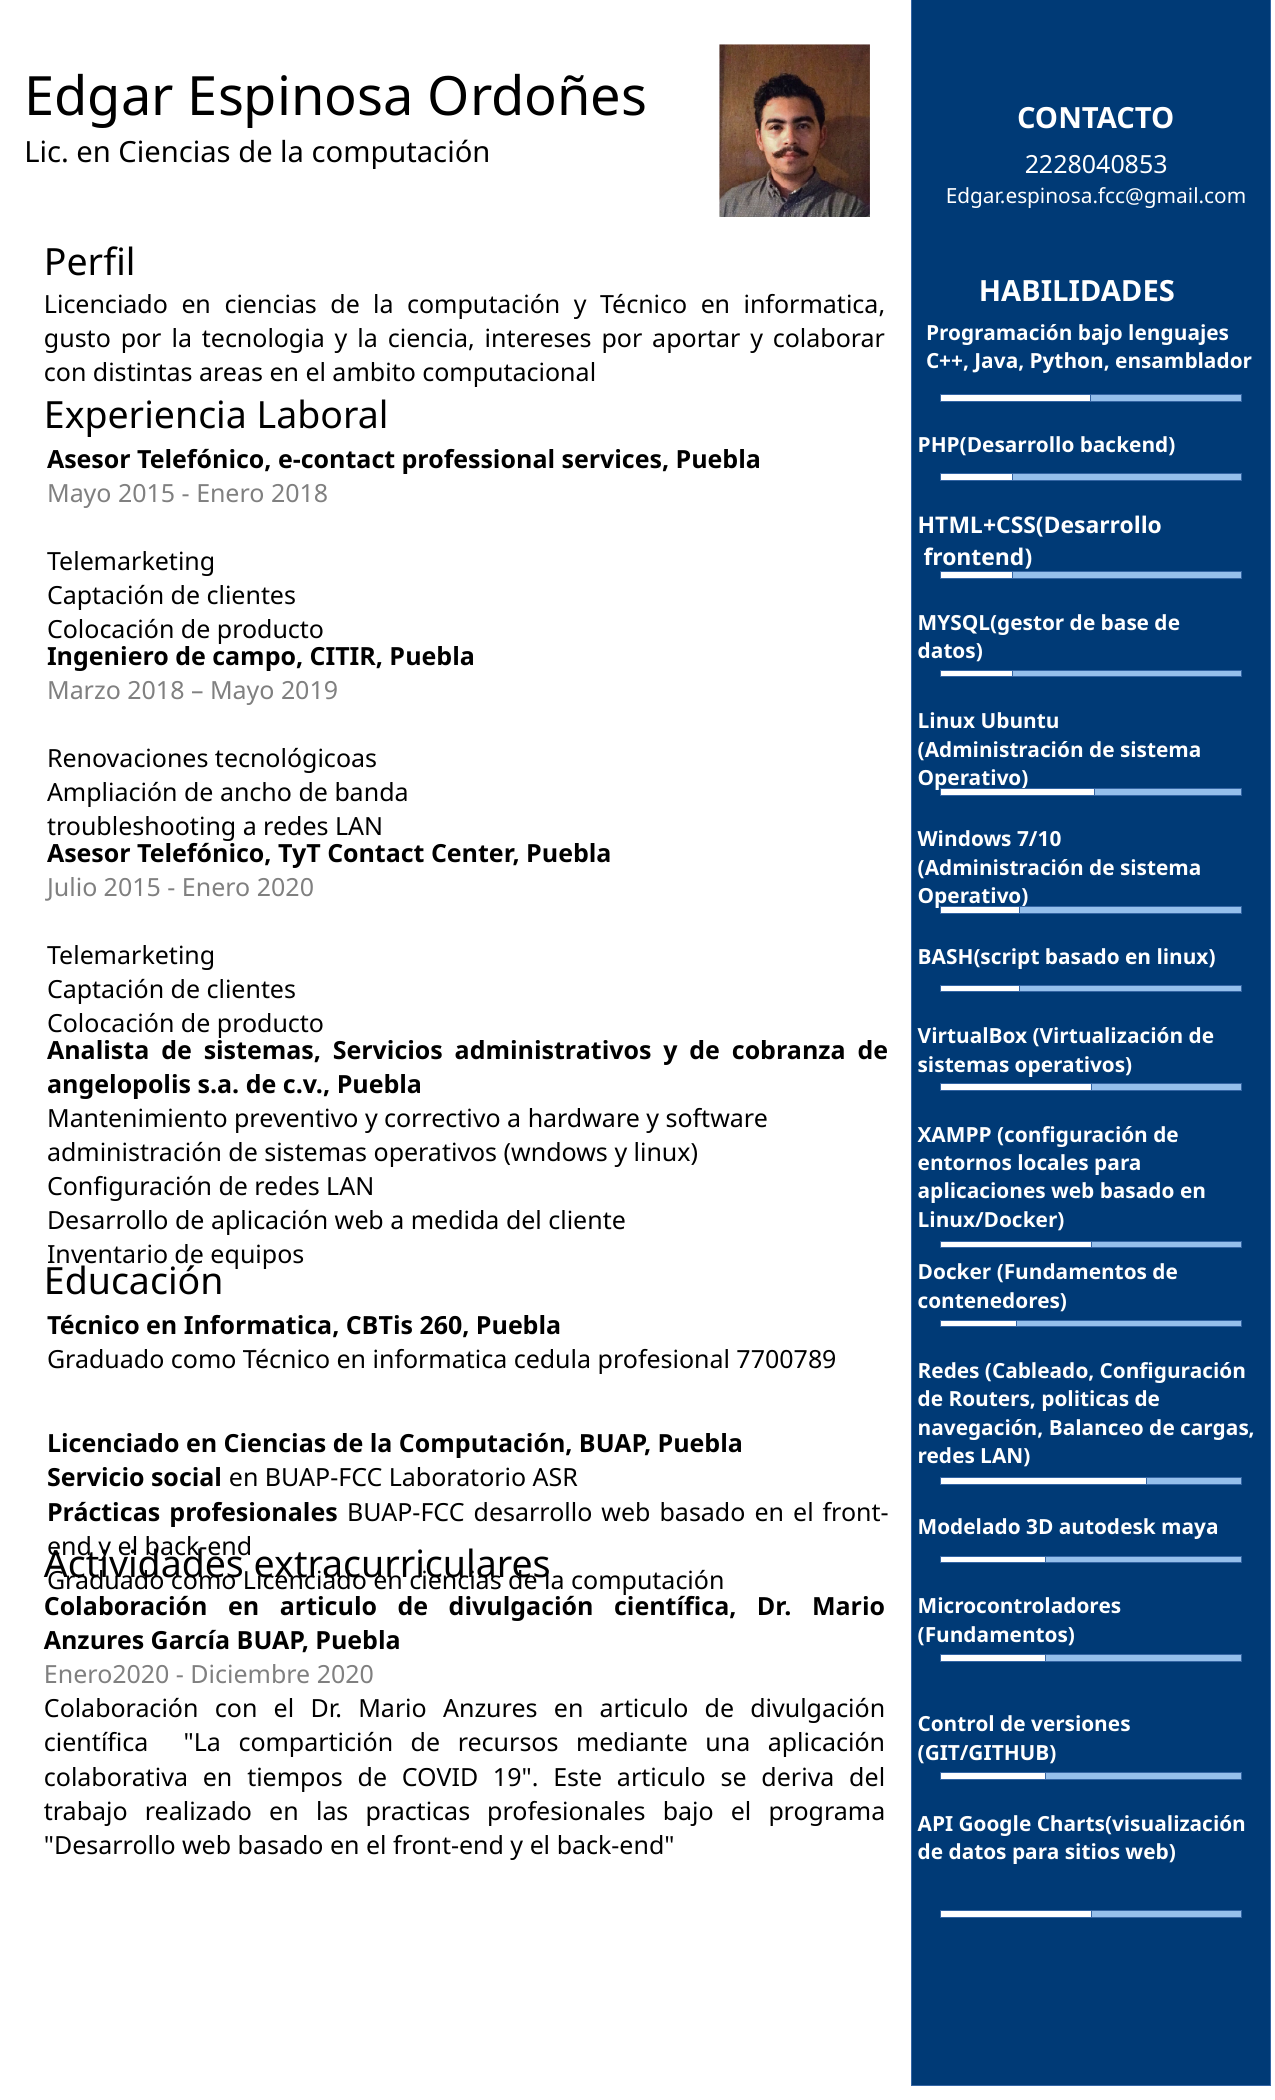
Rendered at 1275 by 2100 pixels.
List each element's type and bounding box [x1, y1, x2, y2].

picture [718, 43, 870, 217]
